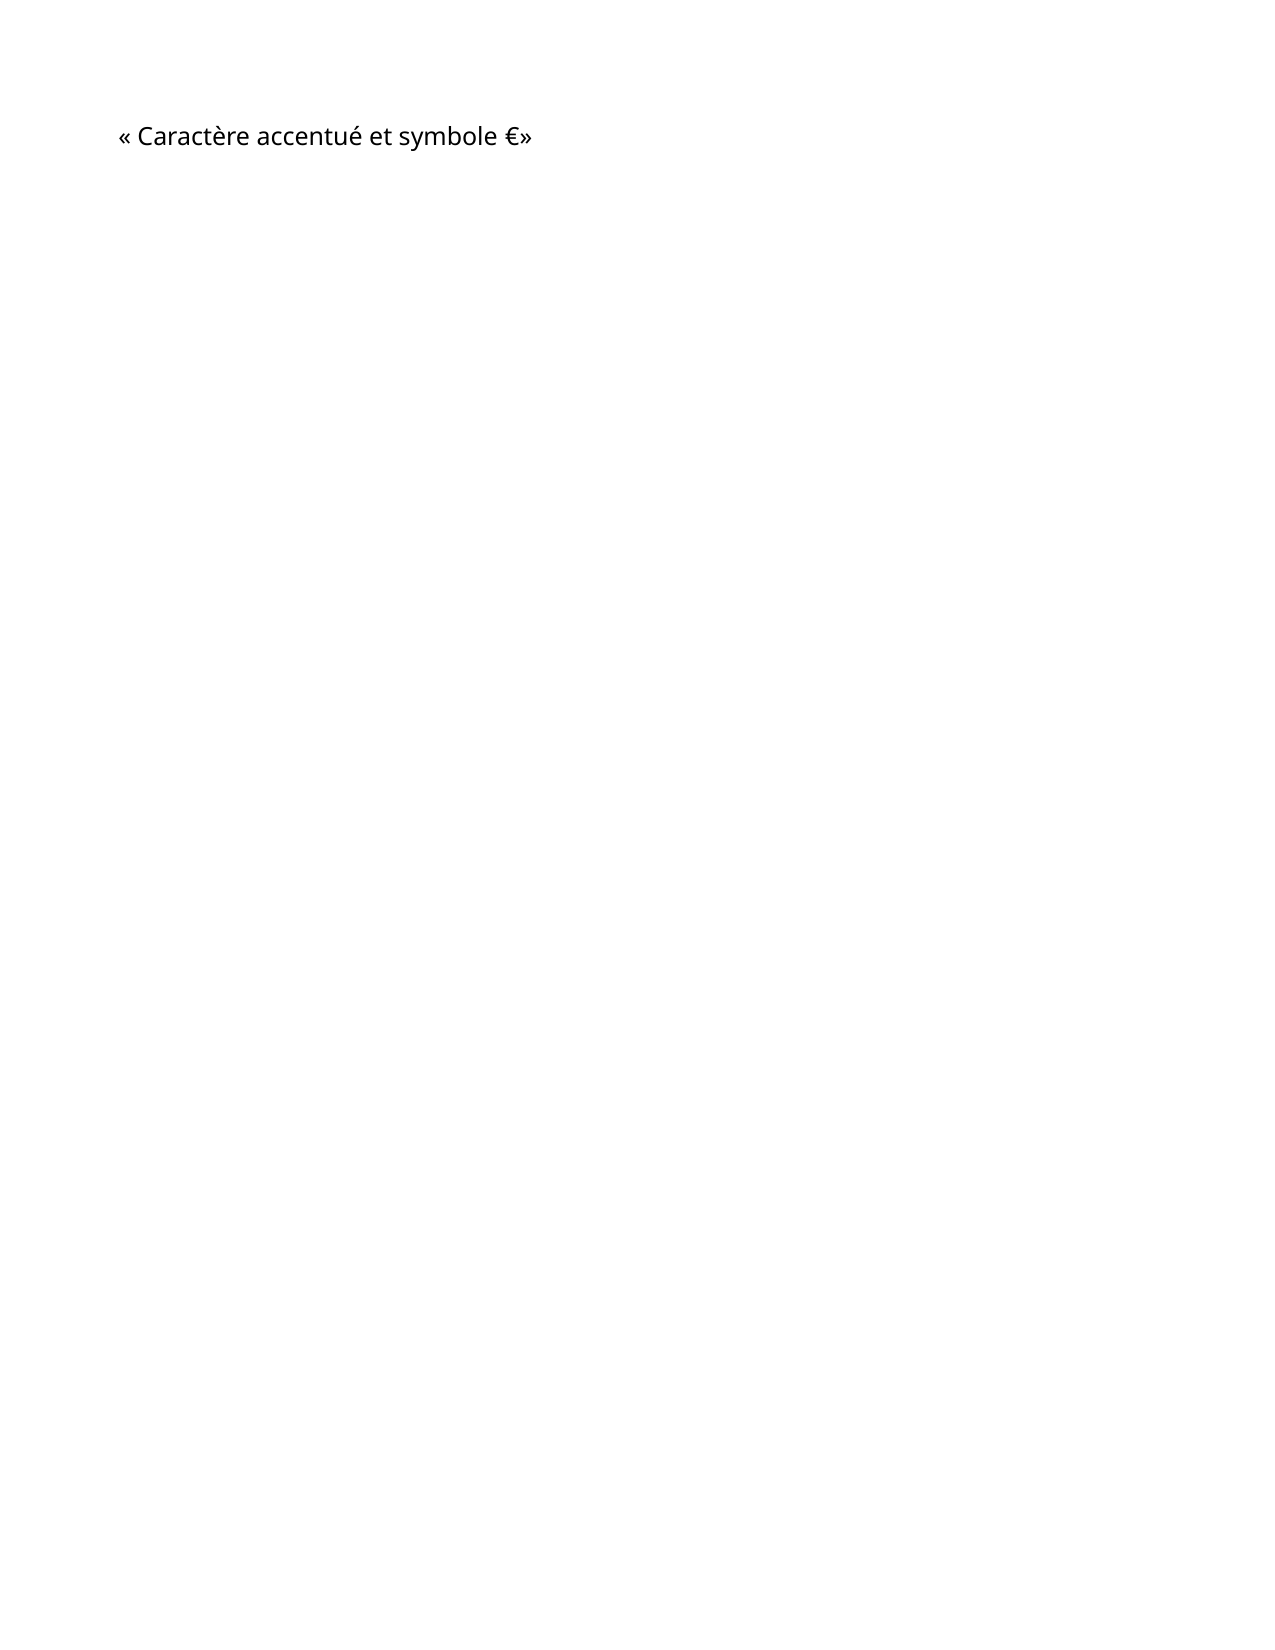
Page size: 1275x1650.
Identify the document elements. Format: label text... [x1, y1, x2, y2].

text « Caractère accentué et symbole €» [118, 118, 1157, 152]
